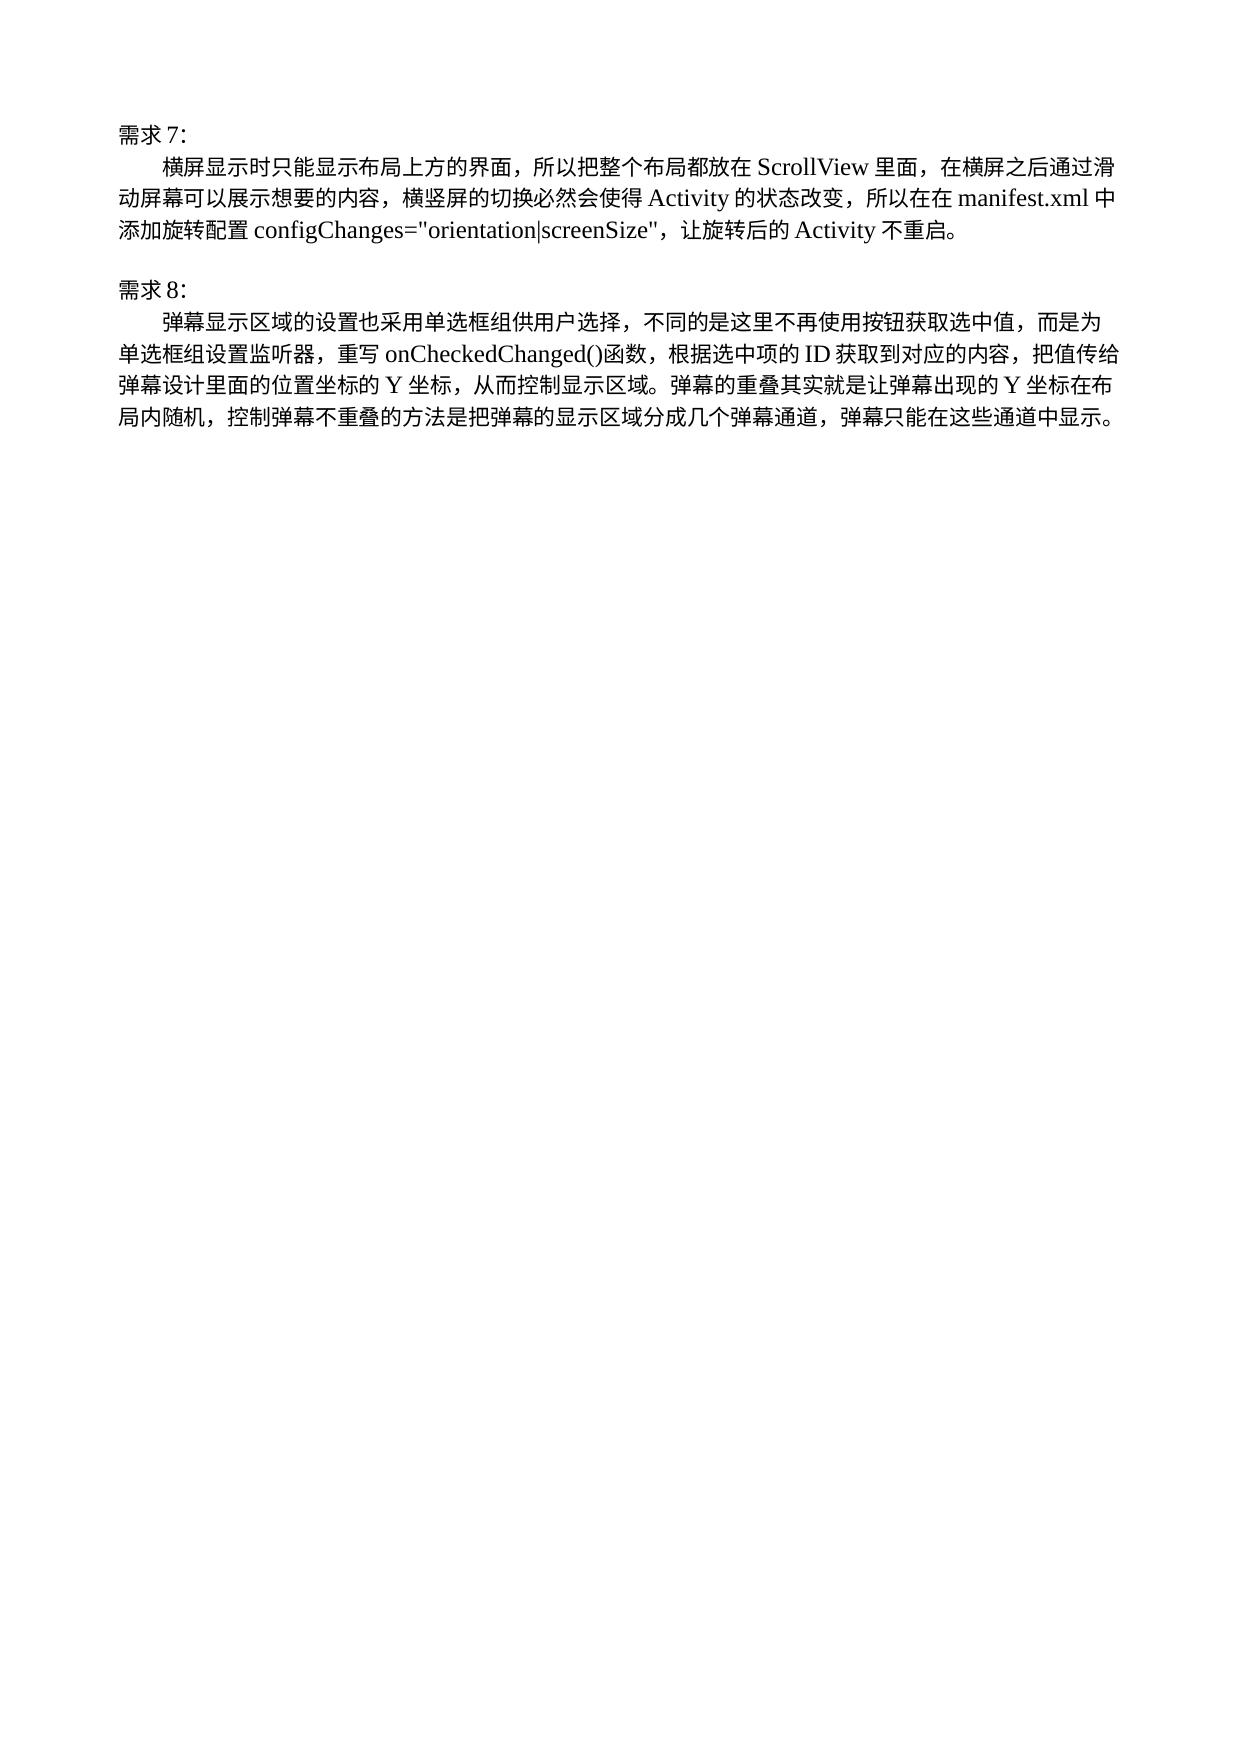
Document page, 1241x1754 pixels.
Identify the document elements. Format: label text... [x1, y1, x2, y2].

text 弹幕显示区域的设置也采用单选框组供用户选择，不同的是这里不再使用按钮获取选中值，而是为单选框组设置监听器，重写onCheckedChanged()函数，根据选中项的ID获取到对应的内容，把值传给弹幕设计里面的位置坐标的Y坐标，从而控制显示区域。弹幕的重叠其实就是让弹幕出现的Y坐标在布局内随机，控制弹幕不重叠的方法是把弹幕的显示区域分成几个弹幕通道，弹幕只能在这些通道中显示。 [118, 305, 1122, 432]
text 需求7： [118, 118, 1122, 150]
text 需求8： [118, 273, 1122, 305]
text 横屏显示时只能显示布局上方的界面，所以把整个布局都放在ScrollView里面，在横屏之后通过滑动屏幕可以展示想要的内容，横竖屏的切换必然会使得Activity的状态改变，所以在在manifest.xml中添加旋转配置configChanges="orientation|screenSize"，让旋转后的Activity不重启。 [118, 150, 1122, 245]
